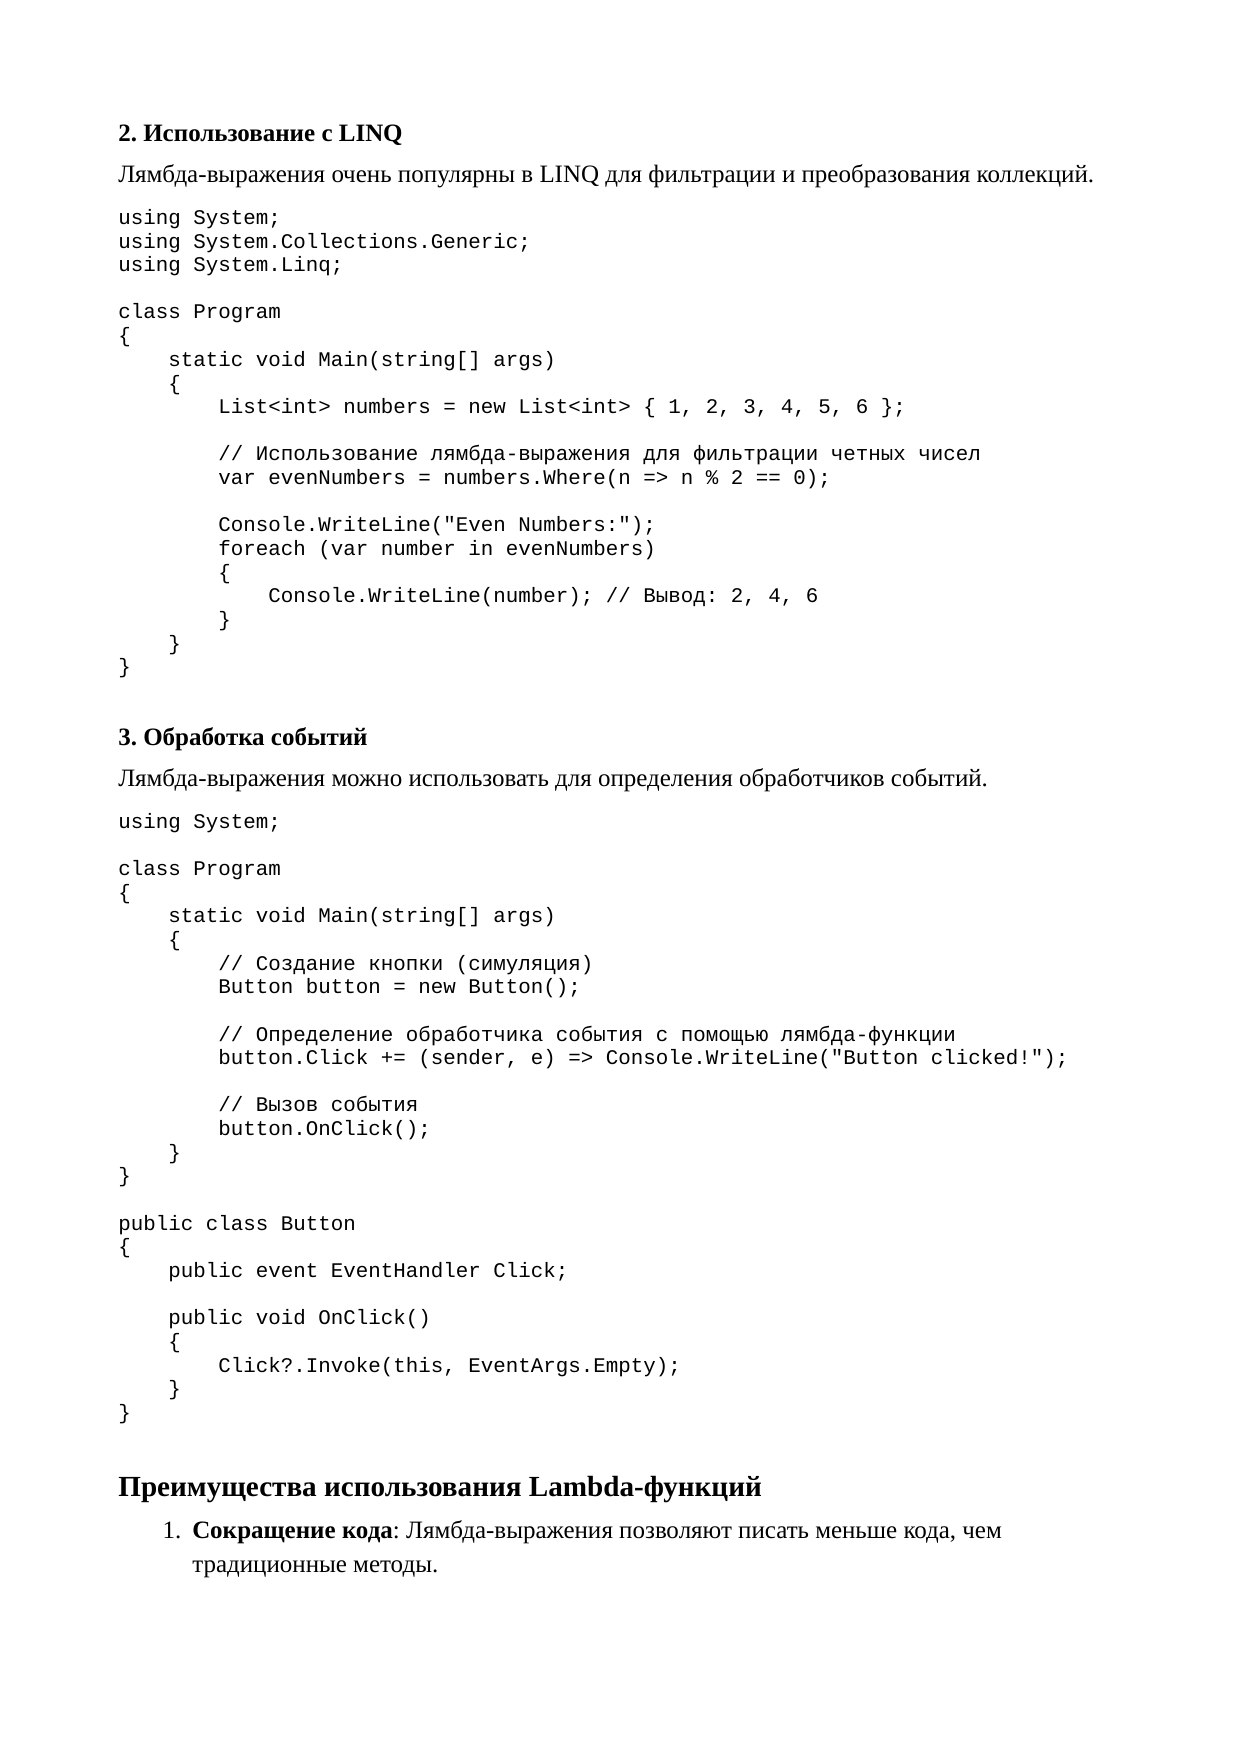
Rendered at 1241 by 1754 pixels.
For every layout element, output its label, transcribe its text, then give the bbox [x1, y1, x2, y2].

text button.OnClick(); [118, 1118, 1122, 1142]
text // Использование лямбда-выражения для фильтрации четных чисел [118, 443, 1122, 467]
text } [118, 1142, 1122, 1165]
text } [118, 1402, 1122, 1426]
text var evenNumbers = numbers.Where(n => n % 2 == 0); [118, 467, 1122, 491]
text { [118, 325, 1122, 349]
text { [118, 372, 1122, 396]
text using System.Collections.Generic; [118, 231, 1122, 254]
text } [118, 1165, 1122, 1189]
text static void Main(string[] args) [118, 905, 1122, 929]
text { [118, 1236, 1122, 1260]
text public void OnClick() [118, 1307, 1122, 1331]
text { [118, 562, 1122, 585]
text using System; [118, 207, 1122, 231]
list Сокращение кода: Лямбда-выражения позволяют писать меньше кода, чем традиционные методы. [162, 1516, 1122, 1577]
text } [118, 656, 1122, 680]
subtitle 2. Использование с LINQ [118, 118, 1122, 147]
text public class Button [118, 1213, 1122, 1236]
text class Program [118, 302, 1122, 325]
text button.Click += (sender, e) => Console.WriteLine("Button clicked!"); [118, 1047, 1122, 1071]
text { [118, 1331, 1122, 1354]
text // Создание кнопки (симуляция) [118, 953, 1122, 976]
text Console.WriteLine(number); // Вывод: 2, 4, 6 [118, 585, 1122, 609]
text Console.WriteLine("Even Numbers:"); [118, 514, 1122, 538]
text Click?.Invoke(this, EventArgs.Empty); [118, 1354, 1122, 1378]
text // Вызов события [118, 1094, 1122, 1118]
text class Program [118, 858, 1122, 882]
text } [118, 633, 1122, 656]
text { [118, 882, 1122, 905]
text Лямбда-выражения можно использовать для определения обработчиков событий. [118, 763, 1122, 792]
text { [118, 929, 1122, 953]
text // Определение обработчика события с помощью лямбда-функции [118, 1023, 1122, 1047]
text using System.Linq; [118, 254, 1122, 278]
text using System; [118, 811, 1122, 834]
text } [118, 1378, 1122, 1402]
text public event EventHandler Click; [118, 1260, 1122, 1284]
text } [118, 609, 1122, 633]
text Лямбда-выражения очень популярны в LINQ для фильтрации и преобразования коллекций. [118, 159, 1122, 188]
subtitle Преимущества использования Lambda-функций [118, 1469, 1122, 1503]
subtitle 3. Обработка событий [118, 722, 1122, 751]
text static void Main(string[] args) [118, 349, 1122, 372]
text List<int> numbers = new List<int> { 1, 2, 3, 4, 5, 6 }; [118, 396, 1122, 420]
text foreach (var number in evenNumbers) [118, 538, 1122, 562]
text Button button = new Button(); [118, 976, 1122, 1000]
